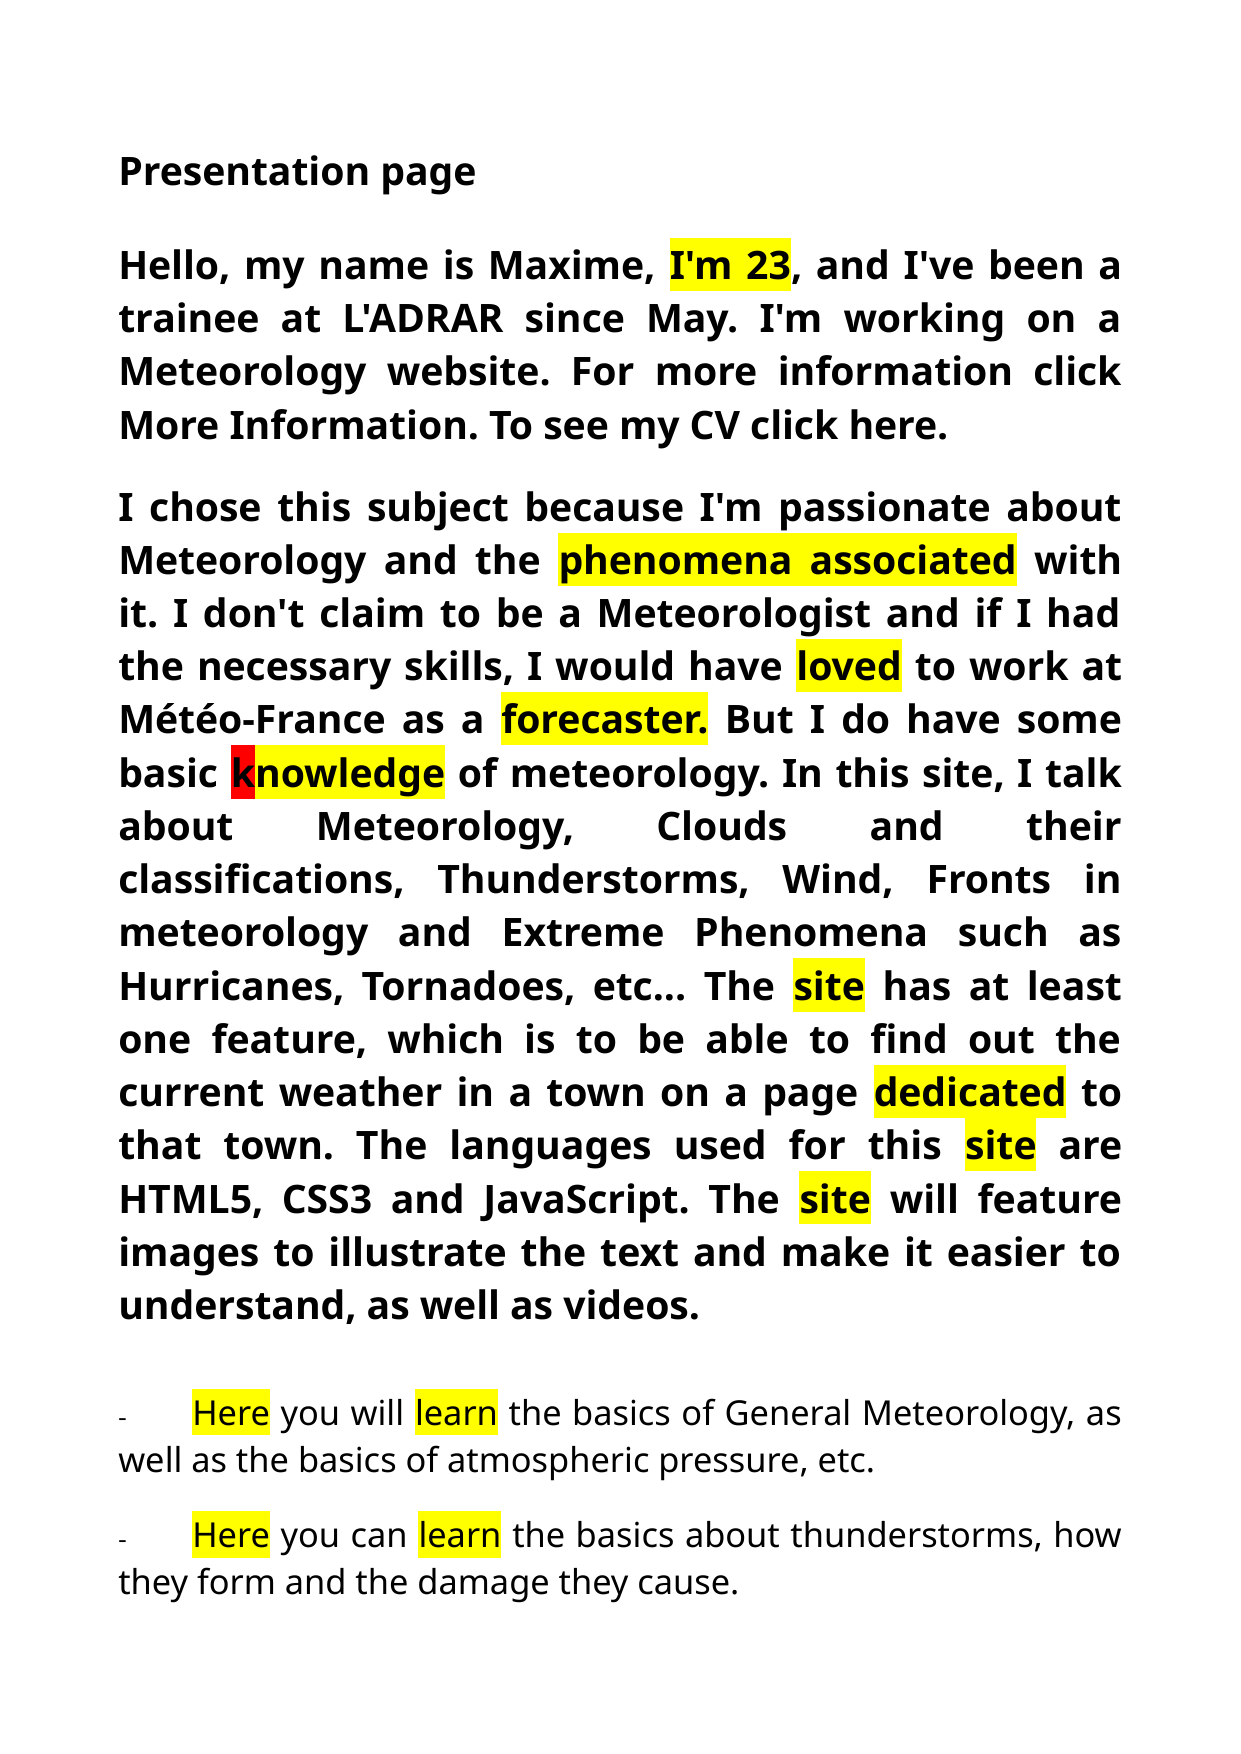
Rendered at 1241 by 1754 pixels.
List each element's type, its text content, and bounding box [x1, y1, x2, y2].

text - Here you will learn the basics of General Meteorology, as well as the basics of atmospheric pressure, etc. [118, 1388, 1122, 1482]
text I chose this subject because I'm passionate about Meteorology and the phenomena associated with it. I don't claim to be a Meteorologist and if I had the necessary skills, I would have loved to work at Météo-France as a forecaster. But I do have some basic knowledge of meteorology. In this site, I talk about Meteorology, Clouds and their classifications, Thunderstorms, Wind, Fronts in meteorology and Extreme Phenomena such as Hurricanes, Tornadoes, etc... The site has at least one feature, which is to be able to find out the current weather in a town on a page dedicated to that town. The languages used for this site are HTML5, CSS3 and JavaScript. The site will feature images to illustrate the text and make it easier to understand, as well as videos. [118, 479, 1122, 1331]
text Hello, my name is Maxime, I'm 23, and I've been a trainee at L'ADRAR since May. I'm working on a Meteorology website. For more information click More Information. To see my CV click here. [118, 238, 1122, 451]
subtitle Presentation page [118, 143, 1122, 196]
text - Here you can learn the basics about thunderstorms, how they form and the damage they cause. [118, 1511, 1122, 1605]
